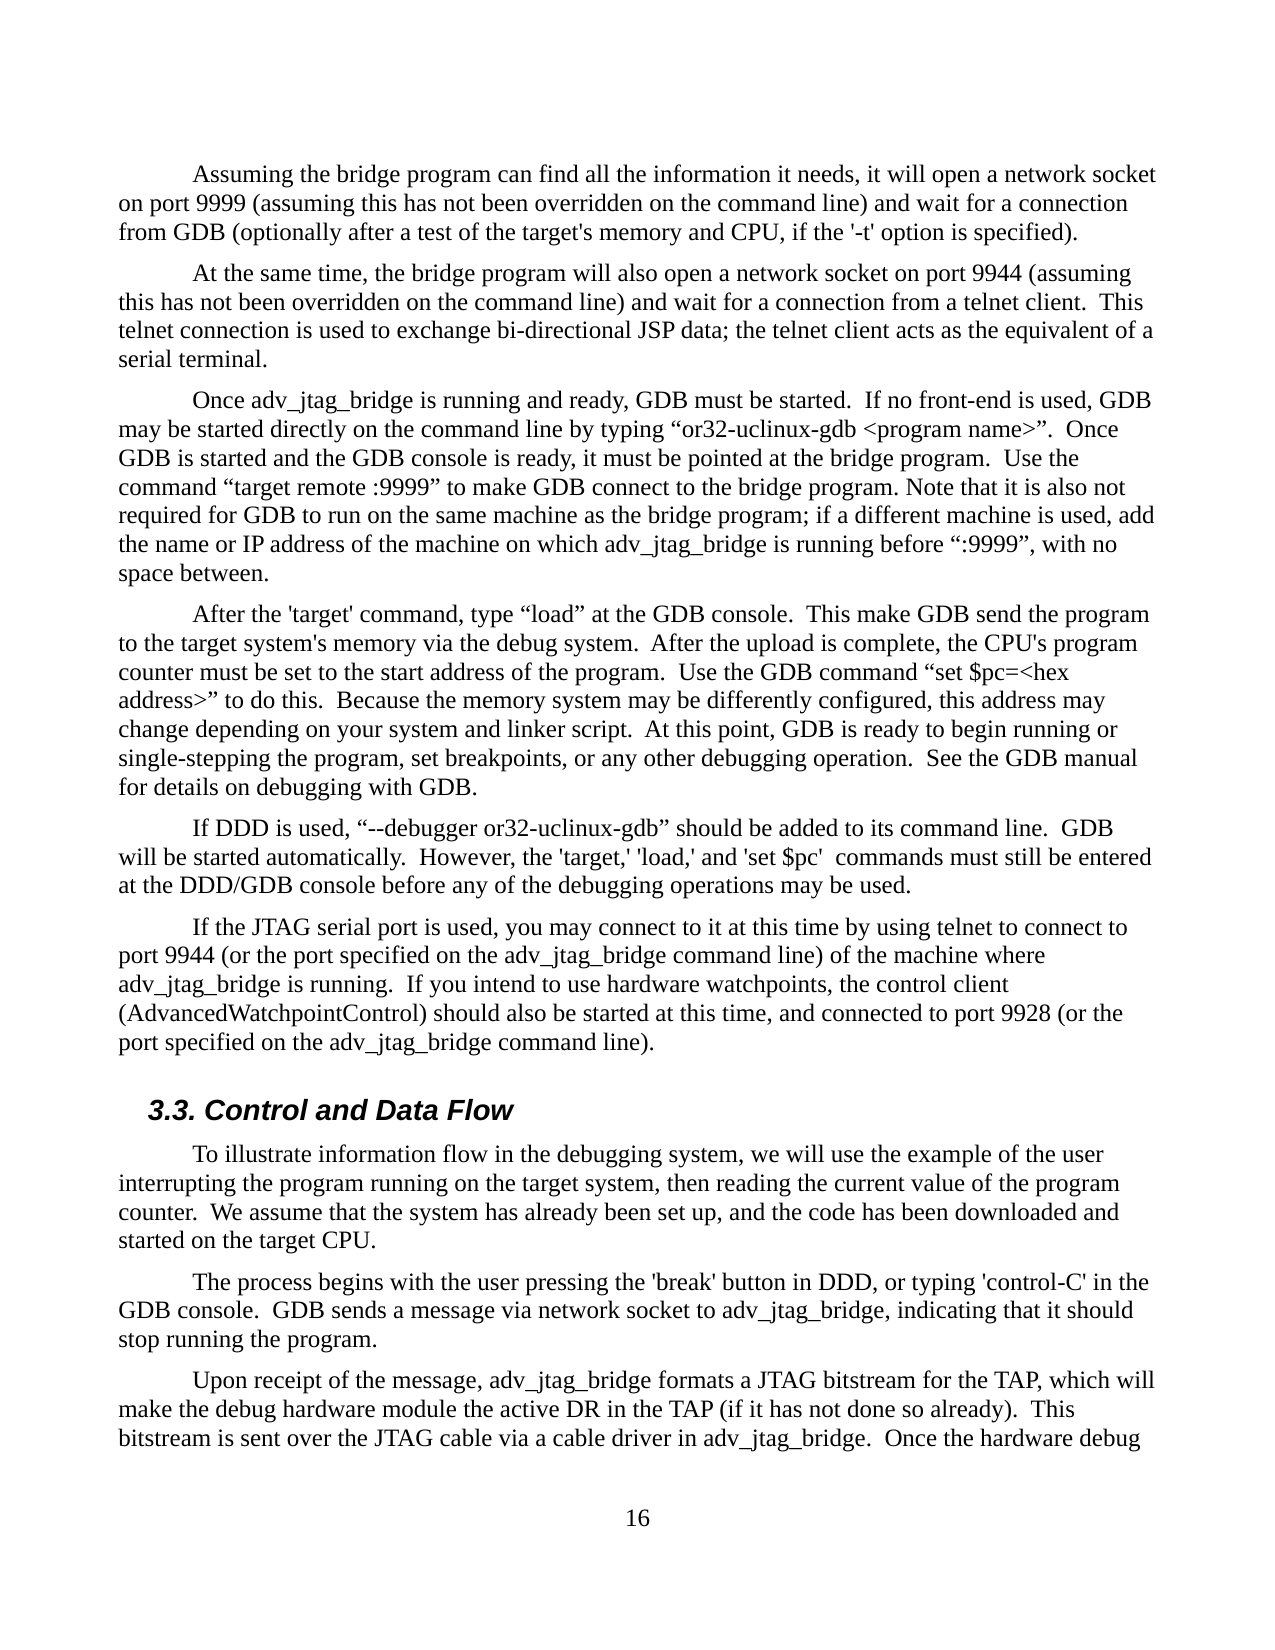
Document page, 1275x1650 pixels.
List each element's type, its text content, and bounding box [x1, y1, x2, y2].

text Upon receipt of the message, adv_jtag_bridge formats a JTAG bitstream for the TAP, which will make the debug hardware module the active DR in the TAP (if it has not done so already). This bitstream is sent over the JTAG cable via a cable driver in adv_jtag_bridge. Once the hardware debug [118, 1365, 1157, 1452]
text If DDD is used, “--debugger or32-uclinux-gdb” should be added to its command line. GDB will be started automatically. However, the 'target,' 'load,' and 'set $pc' commands must still be entered at the DDD/GDB console before any of the debugging operations may be used. [118, 813, 1157, 899]
subtitle Control and Data Flow [148, 1093, 1157, 1127]
text Assuming the bridge program can find all the information it needs, it will open a network socket on port 9999 (assuming this has not been overridden on the command line) and wait for a connection from GDB (optionally after a test of the target's memory and CPU, if the '-t' option is specified). [118, 159, 1157, 246]
text After the 'target' command, type “load” at the GDB console. This make GDB send the program to the target system's memory via the debug system. After the upload is complete, the CPU's program counter must be set to the start address of the program. Use the GDB command “set $pc=<hex address>” to do this. Because the memory system may be differently configured, this address may change depending on your system and linker script. At this point, GDB is ready to begin running or single-stepping the program, set breakpoints, or any other debugging operation. See the GDB manual for details on debugging with GDB. [118, 599, 1157, 801]
text At the same time, the bridge program will also open a network socket on port 9944 (assuming this has not been overridden on the command line) and wait for a connection from a telnet client. This telnet connection is used to exchange bi-directional JSP data; the telnet client acts as the equivalent of a serial terminal. [118, 258, 1157, 373]
text Once adv_jtag_bridge is running and ready, GDB must be started. If no front-end is used, GDB may be started directly on the command line by typing “or32-uclinux-gdb <program name>”. Once GDB is started and the GDB console is ready, it must be pointed at the bridge program. Use the command “target remote :9999” to make GDB connect to the bridge program. Note that it is also not required for GDB to run on the same machine as the bridge program; if a different machine is used, add the name or IP address of the machine on which adv_jtag_bridge is running before “:9999”, with no space between. [118, 386, 1157, 587]
text The process begins with the user pressing the 'break' button in DDD, or typing 'control-C' in the GDB console. GDB sends a message via network socket to adv_jtag_bridge, indicating that it should stop running the program. [118, 1267, 1157, 1353]
text To illustrate information flow in the debugging system, we will use the example of the user interrupting the program running on the target system, then reading the current value of the program counter. We assume that the system has already been set up, and the code has been downloaded and started on the target CPU. [118, 1139, 1157, 1254]
text If the JTAG serial port is used, you may connect to it at this time by using telnet to connect to port 9944 (or the port specified on the adv_jtag_bridge command line) of the machine where adv_jtag_bridge is running. If you intend to use hardware watchpoints, the control client (AdvancedWatchpointControl) should also be started at this time, and connected to port 9928 (or the port specified on the adv_jtag_bridge command line). [118, 912, 1157, 1056]
